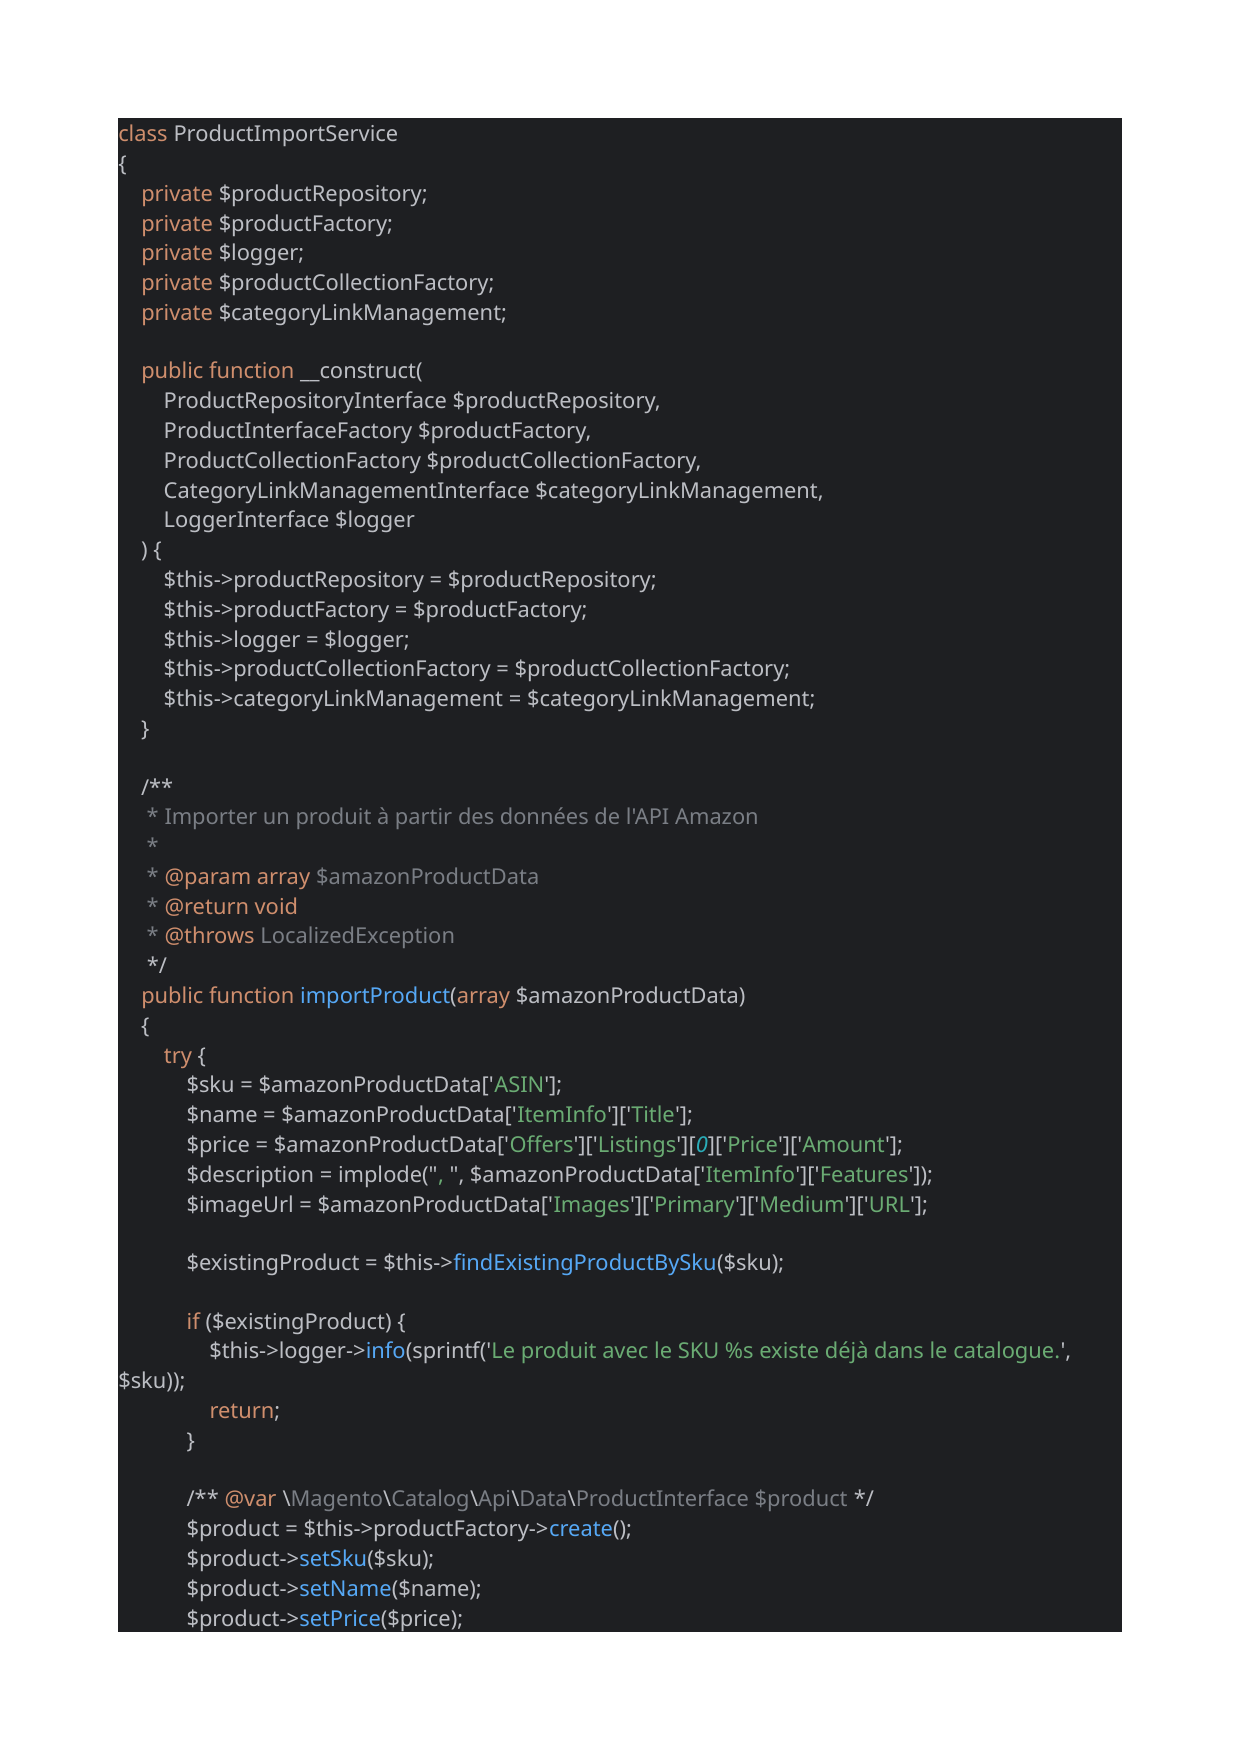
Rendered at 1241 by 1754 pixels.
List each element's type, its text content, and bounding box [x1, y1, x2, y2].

text class ProductImportService { private $productRepository; private $productFactory; private $logger; private $productCollectionFactory; private $categoryLinkManagement; public function __construct( ProductRepositoryInterface $productRepository, ProductInterfaceFactory $productFactory, ProductCollectionFactory $productCollectionFactory, CategoryLinkManagementInterface $categoryLinkManagement, LoggerInterface $logger ) { $this->productRepository = $productRepository; $this->productFactory = $productFactory; $this->logger = $logger; $this->productCollectionFactory = $productCollectionFactory; $this->categoryLinkManagement = $categoryLinkManagement; } /** * Importer un produit à partir des données de l'API Amazon * * @param array $amazonProductData * @return void * @throws LocalizedException */ public function importProduct(array $amazonProductData) { try { $sku = $amazonProductData['ASIN']; $name = $amazonProductData['ItemInfo']['Title']; $price = $amazonProductData['Offers']['Listings'][0]['Price']['Amount']; $description = implode(", ", $amazonProductData['ItemInfo']['Features']); $imageUrl = $amazonProductData['Images']['Primary']['Medium']['URL']; $existingProduct = $this->findExistingProductBySku($sku); if ($existingProduct) { $this->logger->info(sprintf('Le produit avec le SKU %s existe déjà dans le catalogue.', $sku)); return; } /** @var \Magento\Catalog\Api\Data\ProductInterface $product */ $product = $this->productFactory->create(); $product->setSku($sku); $product->setName($name); $product->setPrice($price); [118, 118, 1122, 1632]
